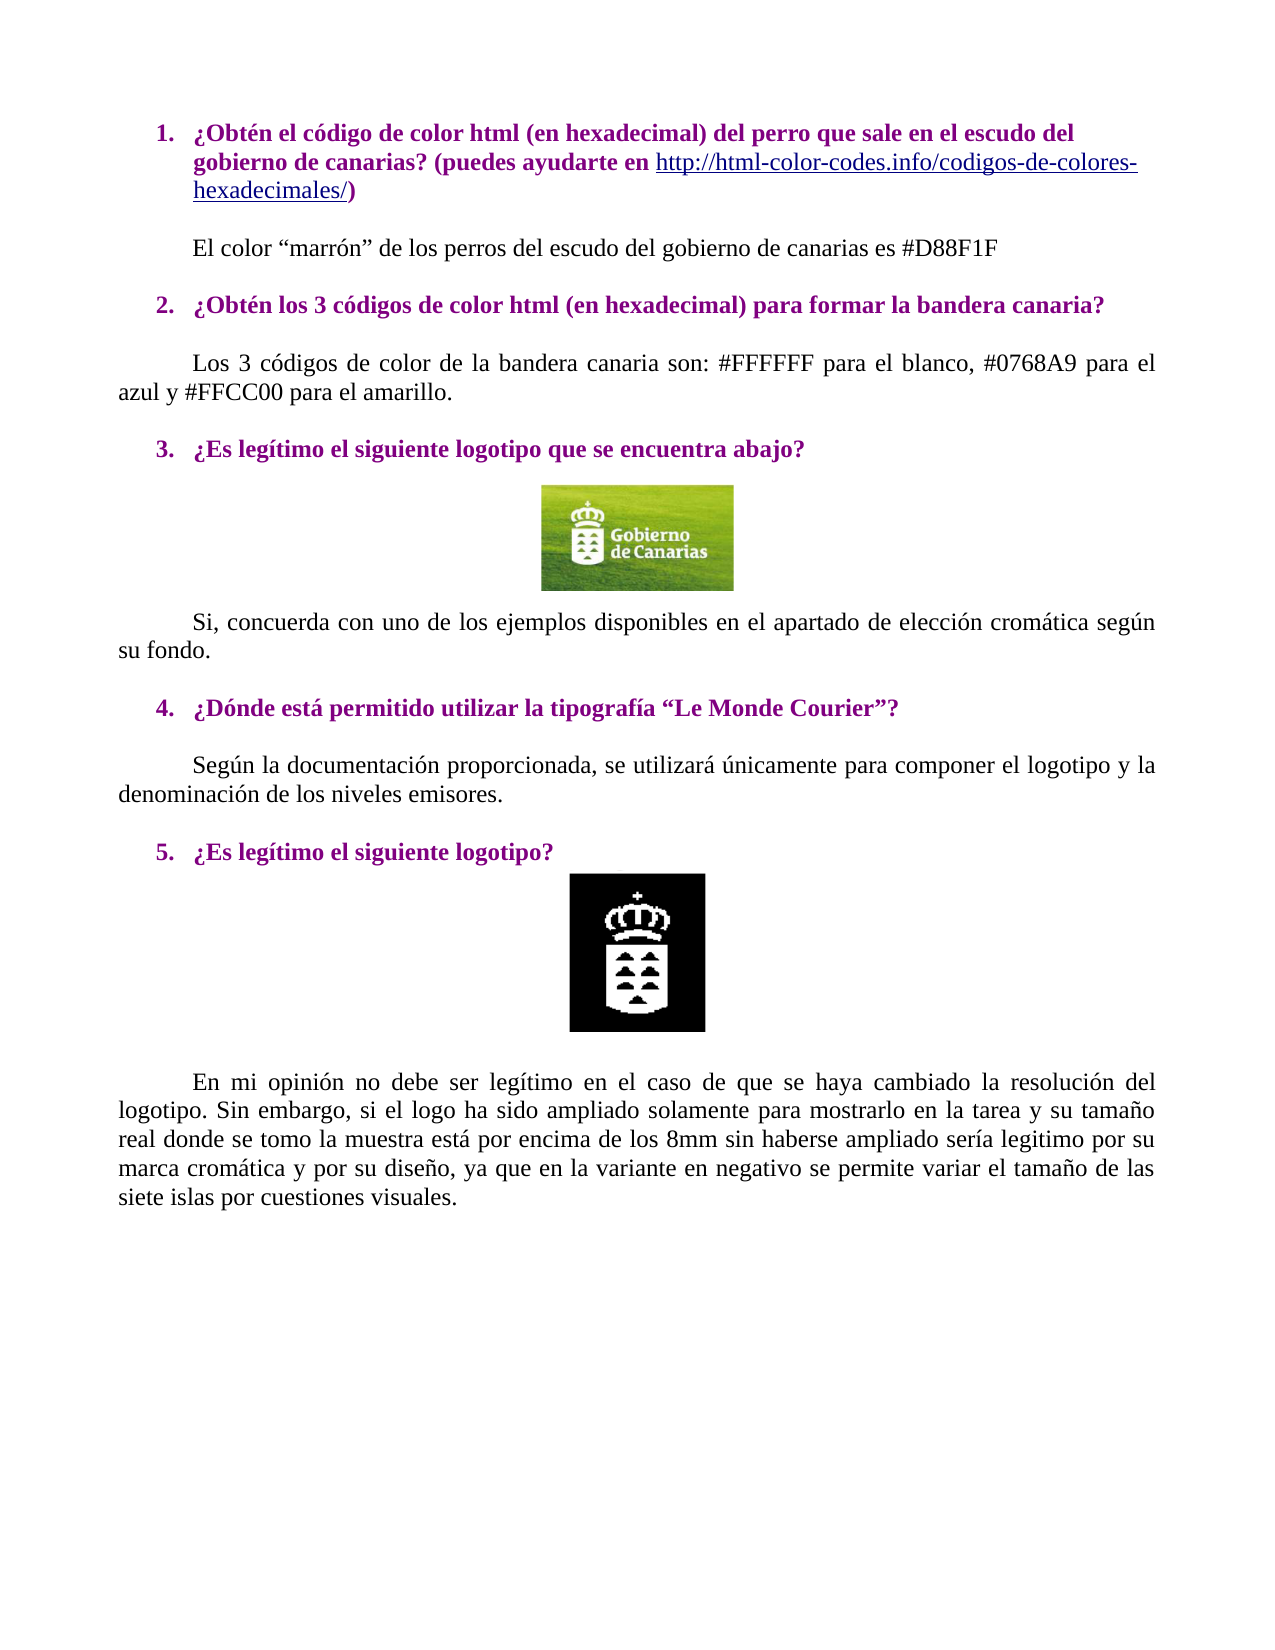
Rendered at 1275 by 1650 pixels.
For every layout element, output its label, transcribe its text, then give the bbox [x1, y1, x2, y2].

text Los 3 códigos de color de la bandera canaria son: #FFFFFF para el blanco, #0768A9 para el azul y #FFCC00 para el amarillo. [118, 348, 1157, 406]
list ¿Es legítimo el siguiente logotipo? [156, 837, 1157, 866]
text En mi opinión no debe ser legítimo en el caso de que se haya cambiado la resolución del logotipo. Sin embargo, si el logo ha sido ampliado solamente para mostrarlo en la tarea y su tamaño real donde se tomo la muestra está por encima de los 8mm sin haberse ampliado sería legitimo por su marca cromática y por su diseño, ya que en la variante en negativo se permite variar el tamaño de las siete islas por cuestiones visuales. [118, 1067, 1157, 1211]
list ¿Obtén los 3 códigos de color html (en hexadecimal) para formar la bandera canaria? [156, 291, 1157, 319]
list ¿Es legítimo el siguiente logotipo que se encuentra abajo? [156, 434, 1157, 463]
list ¿Obtén el código de color html (en hexadecimal) del perro que sale en el escudo del gobierno de canarias? (puedes ayudarte en http://html-color-codes.info/codigos-de-colores-hexadecimales/) [156, 118, 1157, 204]
text Si, concuerda con uno de los ejemplos disponibles en el apartado de elección cromática según su fondo. [118, 607, 1157, 664]
picture [585, 903, 640, 1032]
picture [631, 481, 726, 591]
list ¿Dónde está permitido utilizar la tipografía “Le Monde Courier”? [156, 693, 1157, 722]
text El color “marrón” de los perros del escudo del gobierno de canarias es #D88F1F [118, 233, 1157, 262]
text Según la documentación proporcionada, se utilizará únicamente para componer el logotipo y la denominación de los niveles emisores. [118, 751, 1157, 808]
